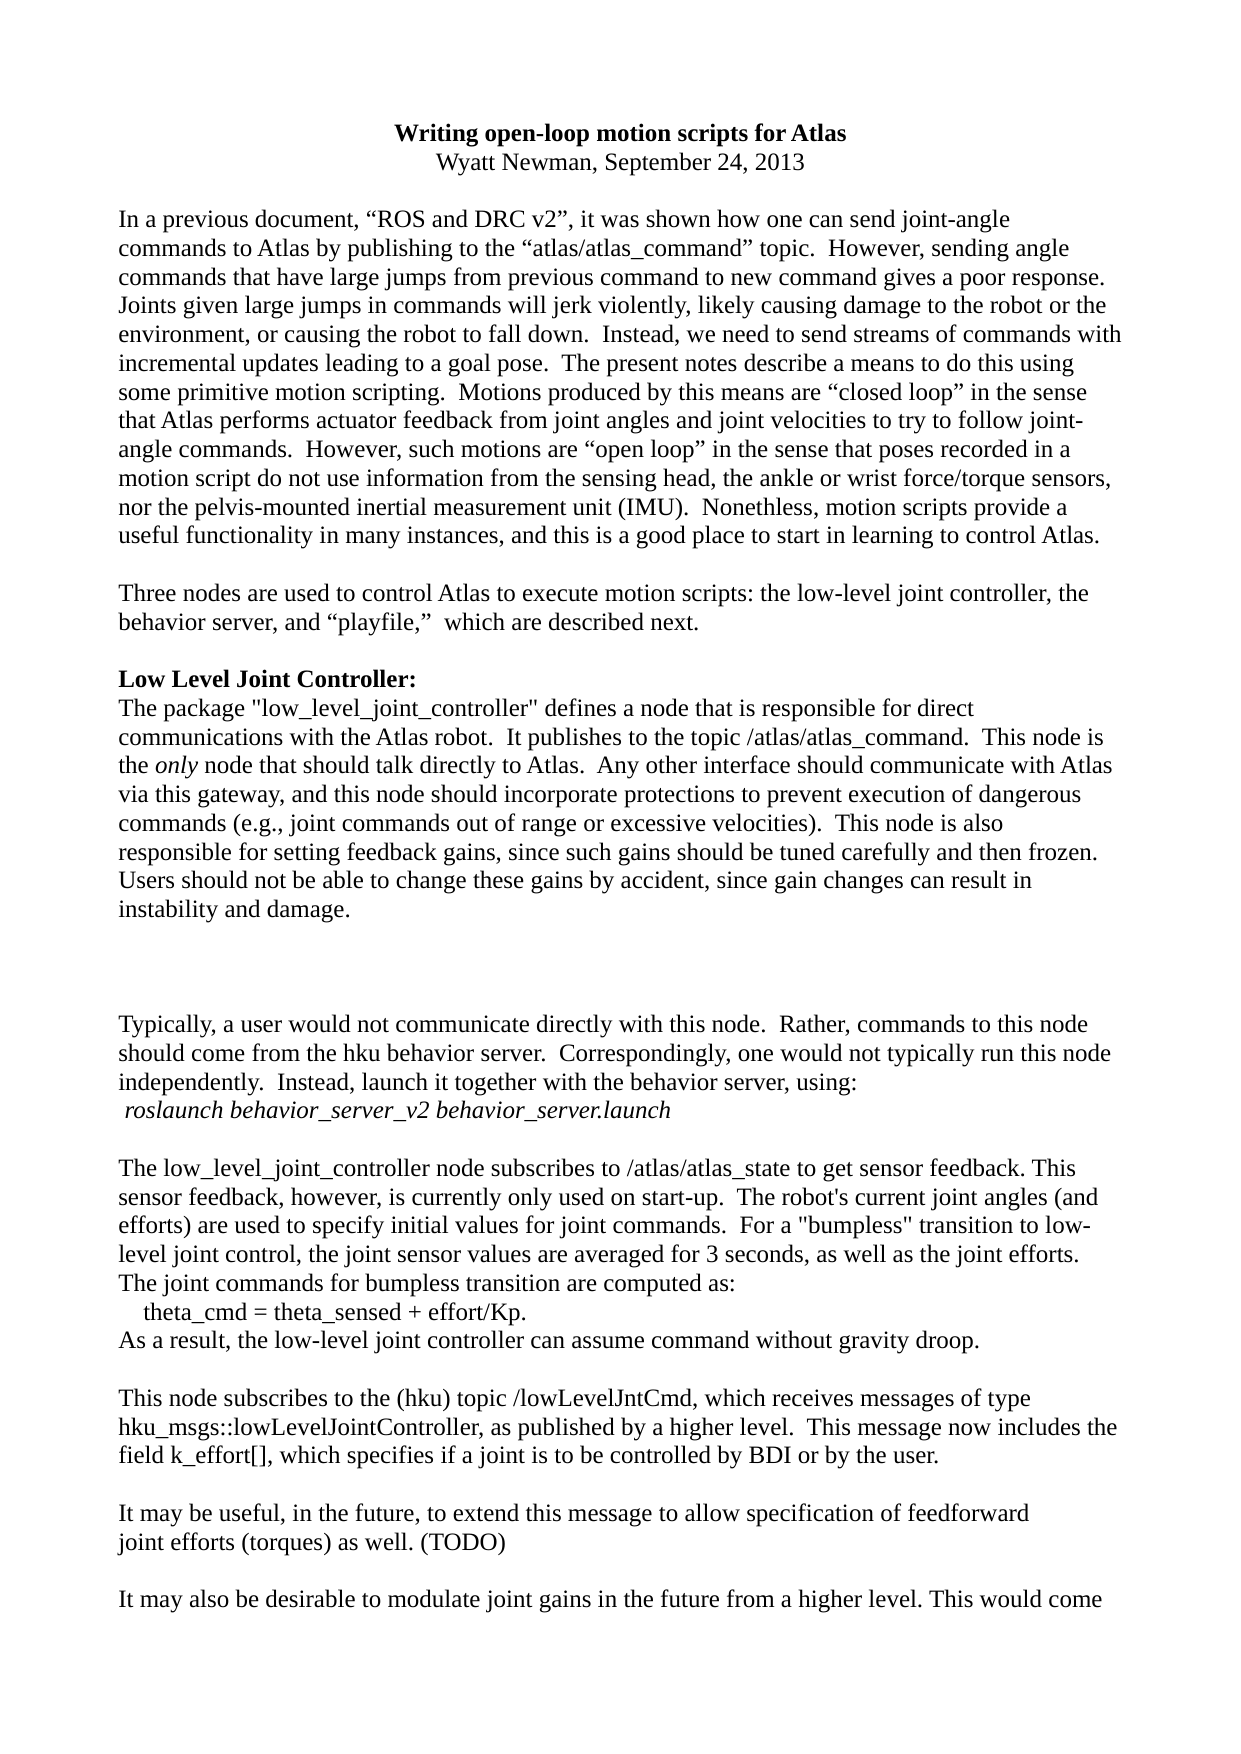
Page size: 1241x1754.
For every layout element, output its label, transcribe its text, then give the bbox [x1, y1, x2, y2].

text In a previous document, “ROS and DRC v2”, it was shown how one can send joint-angle commands to Atlas by publishing to the “atlas/atlas_command” topic. However, sending angle commands that have large jumps from previous command to new command gives a poor response. Joints given large jumps in commands will jerk violently, likely causing damage to the robot or the environment, or causing the robot to fall down. Instead, we need to send streams of commands with incremental updates leading to a goal pose. The present notes describe a means to do this using some primitive motion scripting. Motions produced by this means are “closed loop” in the sense that Atlas performs actuator feedback from joint angles and joint velocities to try to follow joint-angle commands. However, such motions are “open loop” in the sense that poses recorded in a motion script do not use information from the sensing head, the ankle or wrist force/torque sensors, nor the pelvis-mounted inertial measurement unit (IMU). Nonethless, motion scripts provide a useful functionality in many instances, and this is a good place to start in learning to control Atlas. [118, 204, 1122, 549]
text Typically, a user would not communicate directly with this node. Rather, commands to this node should come from the hku behavior server. Correspondingly, one would not typically run this node independently. Instead, launch it together with the behavior server, using: [118, 1009, 1122, 1096]
text It may be useful, in the future, to extend this message to allow specification of feedforward [118, 1498, 1122, 1527]
text roslaunch behavior_server_v2 behavior_server.launch [118, 1096, 1122, 1124]
text The package "low_level_joint_controller" defines a node that is responsible for direct communications with the Atlas robot. It publishes to the topic /atlas/atlas_command. This node is the only node that should talk directly to Atlas. Any other interface should communicate with Atlas via this gateway, and this node should incorporate protections to prevent execution of dangerous commands (e.g., joint commands out of range or excessive velocities). This node is also responsible for setting feedback gains, since such gains should be tuned carefully and then frozen. Users should not be able to change these gains by accident, since gain changes can result in instability and damage. [118, 693, 1122, 923]
text It may also be desirable to modulate joint gains in the future from a higher level. This would come [118, 1584, 1122, 1613]
text joint efforts (torques) as well. (TODO) [118, 1527, 1122, 1556]
text Writing open-loop motion scripts for Atlas [118, 118, 1122, 147]
text Three nodes are used to control Atlas to execute motion scripts: the low-level joint controller, the behavior server, and “playfile,” which are described next. [118, 578, 1122, 636]
text This node subscribes to the (hku) topic /lowLevelJntCmd, which receives messages of type hku_msgs::lowLevelJointController, as published by a higher level. This message now includes the field k_effort[], which specifies if a joint is to be controlled by BDI or by the user. [118, 1383, 1122, 1469]
text theta_cmd = theta_sensed + effort/Kp. [118, 1297, 1122, 1326]
text As a result, the low-level joint controller can assume command without gravity droop. [118, 1326, 1122, 1354]
text The low_level_joint_controller node subscribes to /atlas/atlas_state to get sensor feedback. This sensor feedback, however, is currently only used on start-up. The robot's current joint angles (and efforts) are used to specify initial values for joint commands. For a "bumpless" transition to low-level joint control, the joint sensor values are averaged for 3 seconds, as well as the joint efforts. The joint commands for bumpless transition are computed as: [118, 1153, 1122, 1297]
text Low Level Joint Controller: [118, 664, 1122, 693]
text Wyatt Newman, September 24, 2013 [118, 147, 1122, 176]
